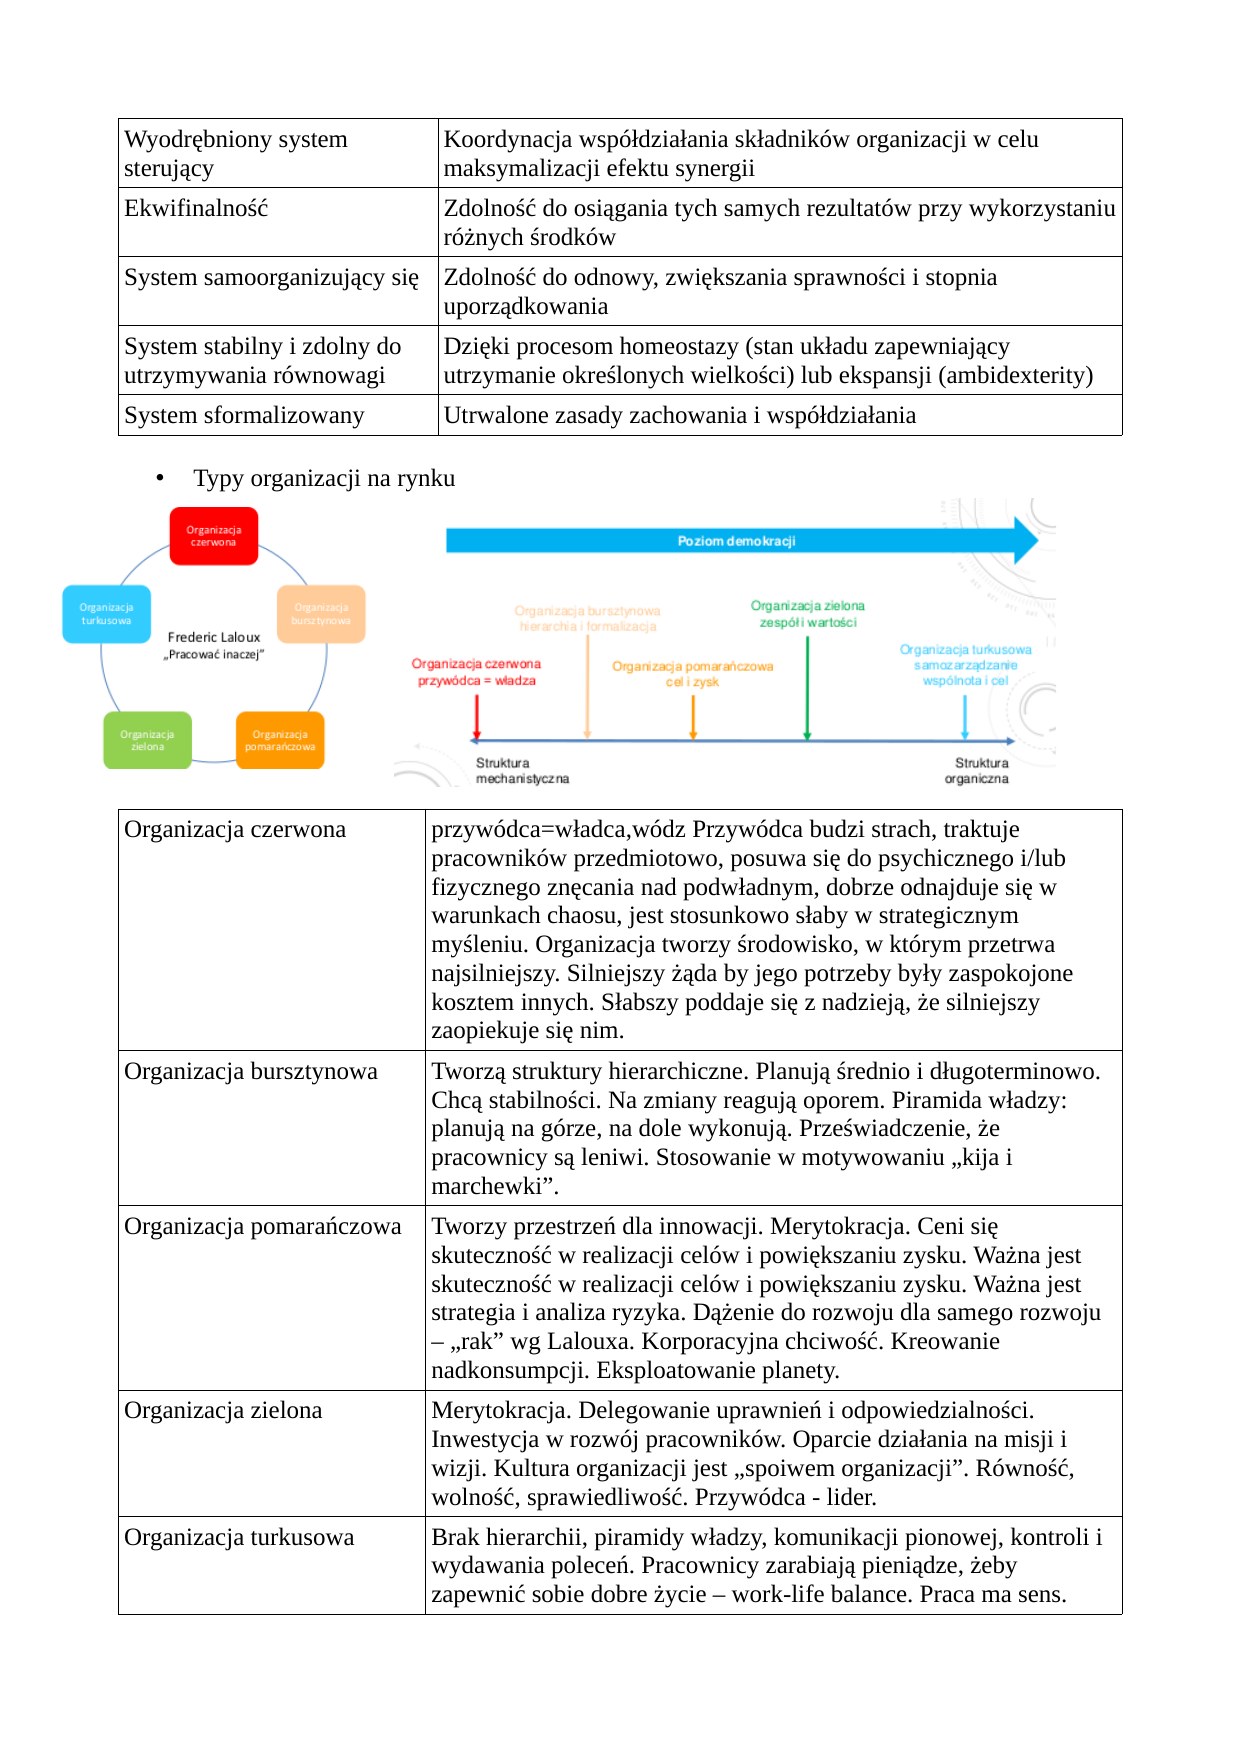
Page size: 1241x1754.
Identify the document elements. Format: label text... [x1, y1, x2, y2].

table_cell Merytokracja. Delegowanie uprawnień i odpowiedzialności. Inwestycja w rozwój pracowników. Oparcie działania na misji i wizji. Kultura organizacji jest „spoiwem organizacji”. Równość, wolność, sprawiedliwość. Przywódca - lider. [426, 1391, 1122, 1516]
table_cell Koordynacja współdziałania składników organizacji w celu maksymalizacji efektu synergii [439, 119, 1122, 187]
list Typy organizacji na rynku [156, 463, 1122, 492]
table_cell Zdolność do osiągania tych samych rezultatów przy wykorzystaniu różnych środków [439, 188, 1122, 256]
table_cell Organizacja pomarańczowa [119, 1206, 425, 1389]
table_cell System sformalizowany [119, 395, 438, 435]
table_cell Utrwalone zasady zachowania i współdziałania [439, 395, 1122, 435]
table_cell Tworzą struktury hierarchiczne. Planują średnio i długoterminowo. Chcą stabilności. Na zmiany reagują oporem. Piramida władzy: planują na górze, na dole wykonują. Przeświadczenie, że pracownicy są leniwi. Stosowanie w motywowaniu „kija i marchewki”. [426, 1051, 1122, 1205]
table_cell Organizacja bursztynowa [119, 1051, 425, 1205]
table_cell Brak hierarchii, piramidy władzy, komunikacji pionowej, kontroli i wydawania poleceń. Pracownicy zarabiają pieniądze, żeby zapewnić sobie dobre życie – work-life balance. Praca ma sens. [426, 1517, 1122, 1614]
table_cell System stabilny i zdolny do utrzymywania równowagi [119, 326, 438, 394]
table_cell Dzięki procesom homeostazy (stan układu zapewniający utrzymanie określonych wielkości) lub ekspansji (ambidexterity) [439, 326, 1122, 394]
table_cell Zdolność do odnowy, zwiększania sprawności i stopnia uporządkowania [439, 257, 1122, 325]
table_cell Ekwifinalność [119, 188, 438, 256]
table_cell Organizacja zielona [119, 1391, 425, 1516]
table_cell Wyodrębniony system sterujący [119, 119, 438, 187]
table_cell System samoorganizujący się [119, 257, 438, 325]
table_cell Tworzy przestrzeń dla innowacji. Merytokracja. Ceni się skuteczność w realizacji celów i powiększaniu zysku. Ważna jest skuteczność w realizacji celów i powiększaniu zysku. Ważna jest strategia i analiza ryzyka. Dążenie do rozwoju dla samego rozwoju – „rak” wg Lalouxa. Korporacyjna chciwość. Kreowanie nadkonsumpcji. Eksploatowanie planety. [426, 1206, 1122, 1389]
picture [52, 498, 1057, 787]
table_header przywódca=władca,wódz Przywódca budzi strach, traktuje pracowników przedmiotowo, posuwa się do psychicznego i/lub fizycznego znęcania nad podwładnym, dobrze odnajduje się w warunkach chaosu, jest stosunkowo słaby w strategicznym myśleniu. Organizacja tworzy środowisko, w którym przetrwa najsilniejszy. Silniejszy żąda by jego potrzeby były zaspokojone kosztem innych. Słabszy poddaje się z nadzieją, że silniejszy zaopiekuje się nim. [426, 810, 1122, 1050]
table_header Organizacja czerwona [119, 810, 425, 1050]
table_cell Organizacja turkusowa [119, 1517, 425, 1614]
